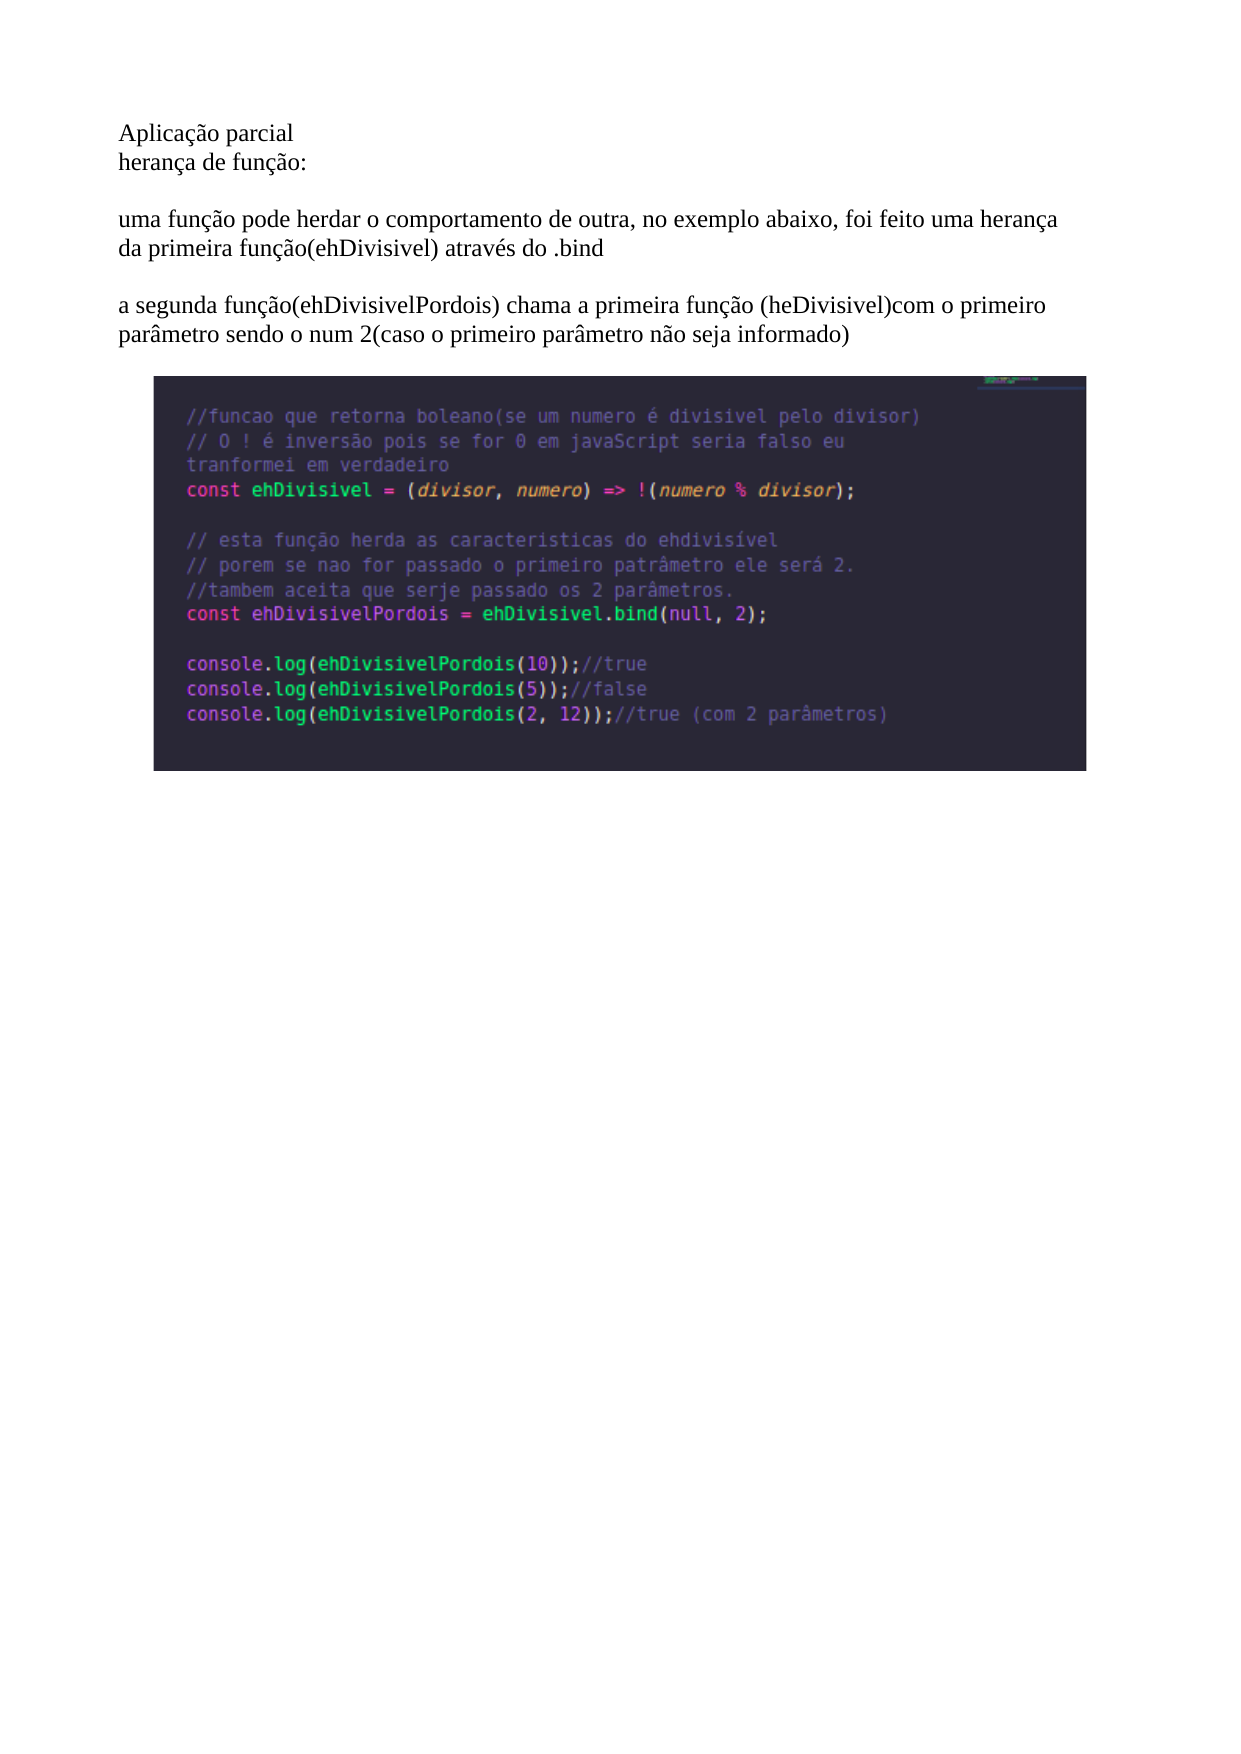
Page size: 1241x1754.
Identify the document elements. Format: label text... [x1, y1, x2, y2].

text a segunda função(ehDivisivelPordois) chama a primeira função (heDivisivel)com o primeiro parâmetro sendo o num 2(caso o primeiro parâmetro não seja informado) [118, 291, 1122, 348]
text Aplicação parcial [118, 118, 1122, 147]
text uma função pode herdar o comportamento de outra, no exemplo abaixo, foi feito uma herança [118, 204, 1122, 233]
text herança de função: [118, 147, 1122, 176]
picture [153, 376, 1087, 771]
text da primeira função(ehDivisivel) através do .bind [118, 233, 1122, 262]
